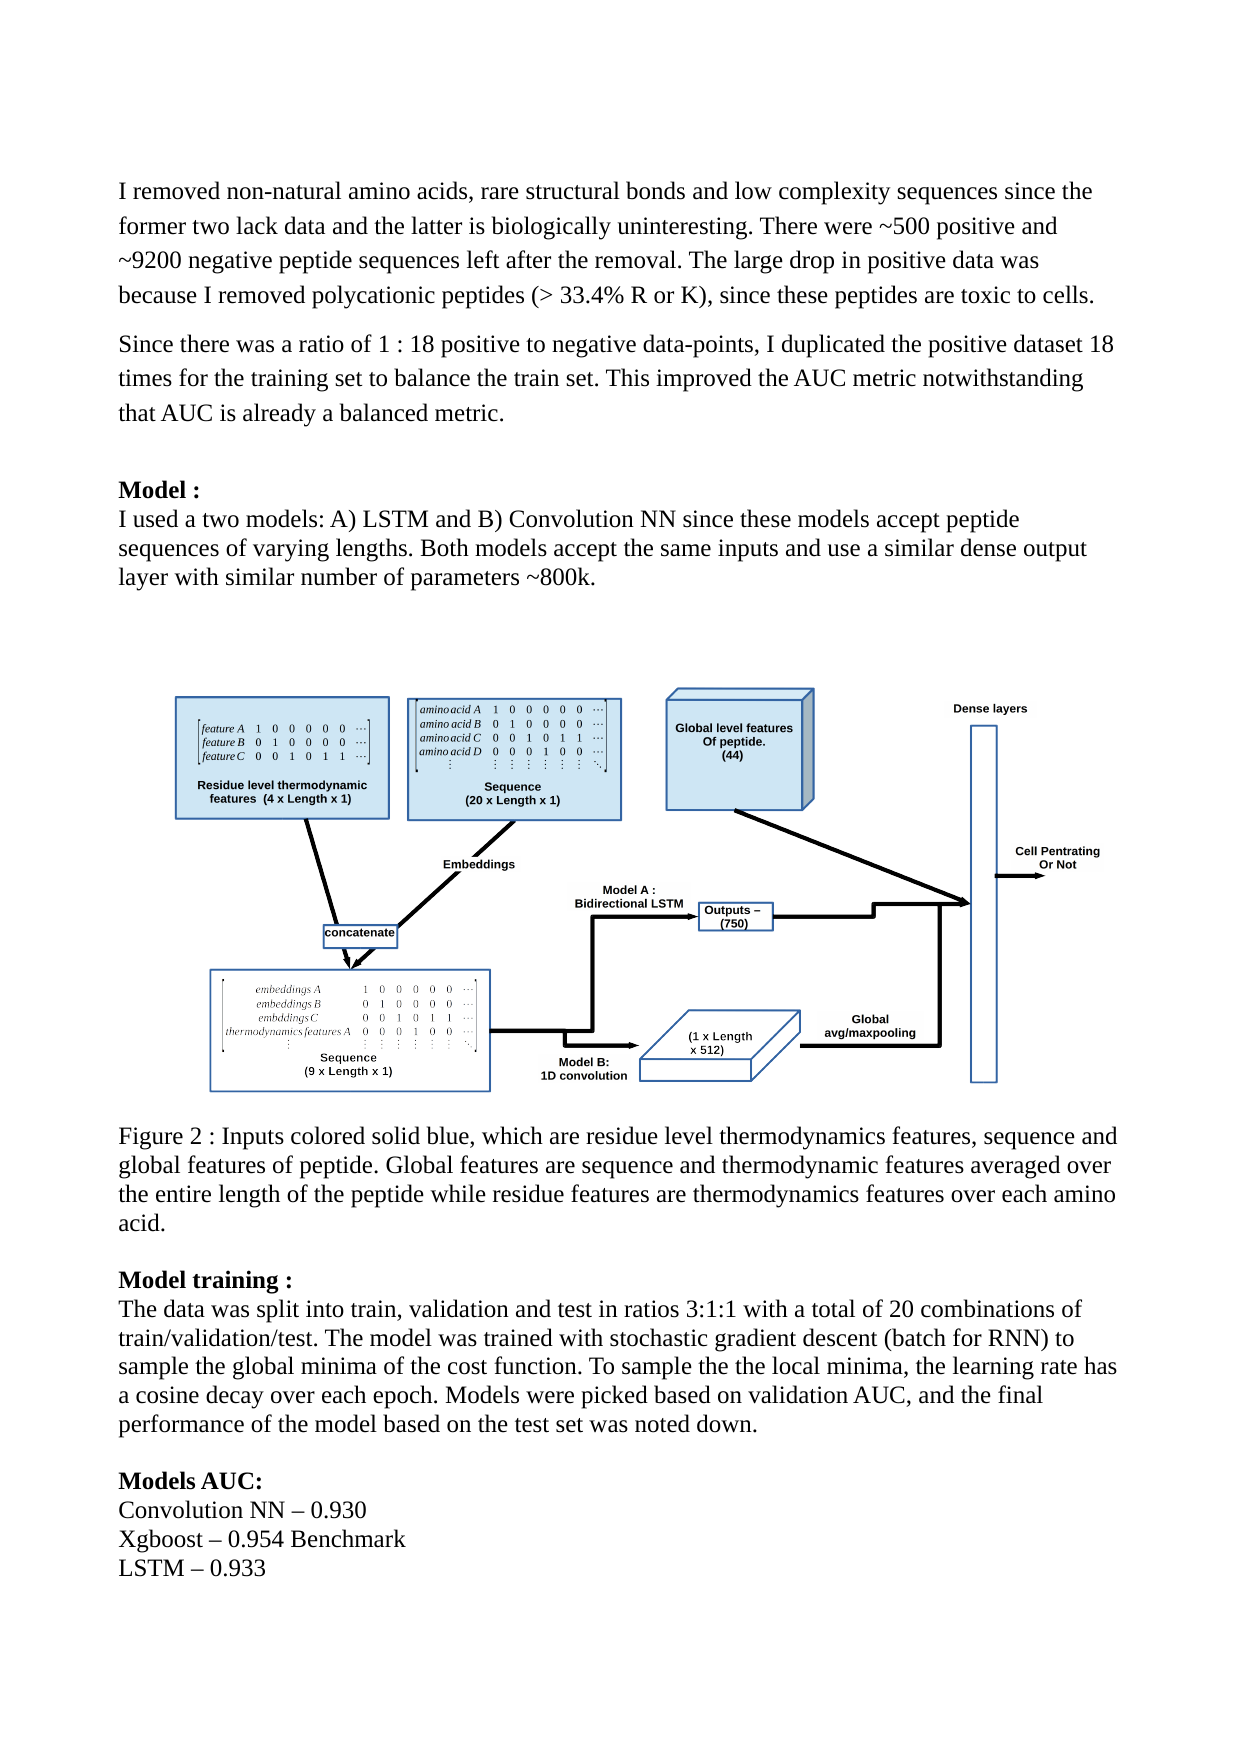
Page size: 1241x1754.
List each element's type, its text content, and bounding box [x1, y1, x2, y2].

text I used a two models: A) LSTM and B) Convolution NN since these models accept peptide sequences of varying lengths. Both models accept the same inputs and use a similar dense output layer with similar number of parameters ~800k. [118, 504, 1122, 591]
text Since there was a ratio of 1 : 18 positive to negative data-points, I duplicated the positive dataset 18 times for the training set to balance the train set. This improved the AUC metric notwithstanding that AUC is already a balanced metric. [118, 329, 1122, 427]
text I removed non-natural amino acids, rare structural bonds and low complexity sequences since the former two lack data and the latter is biologically uninteresting. There were ~500 positive and ~9200 negative peptide sequences left after the removal. The large drop in positive data was because I removed polycationic peptides (> 33.4% R or K), since these peptides are toxic to cells. [118, 176, 1122, 308]
text LSTM – 0.933 [118, 1553, 1122, 1581]
picture [118, 619, 1122, 1122]
text Xgboost – 0.954 Benchmark [118, 1524, 1122, 1553]
text Model training : [118, 1265, 1122, 1294]
text The data was split into train, validation and test in ratios 3:1:1 with a total of 20 combinations of train/validation/test. The model was trained with stochastic gradient descent (batch for RNN) to sample the global minima of the cost function. To sample the the local minima, the learning rate has a cosine decay over each epoch. Models were picked based on validation AUC, and the final performance of the model based on the test set was noted down. [118, 1294, 1122, 1438]
text Convolution NN – 0.930 [118, 1495, 1122, 1524]
text Models AUC: [118, 1466, 1122, 1495]
text Figure 2 : Inputs colored solid blue, which are residue level thermodynamics features, sequence and global features of peptide. Global features are sequence and thermodynamic features averaged over the entire length of the peptide while residue features are thermodynamics features over each amino acid. [118, 1122, 1122, 1236]
text Model : [118, 476, 1122, 504]
